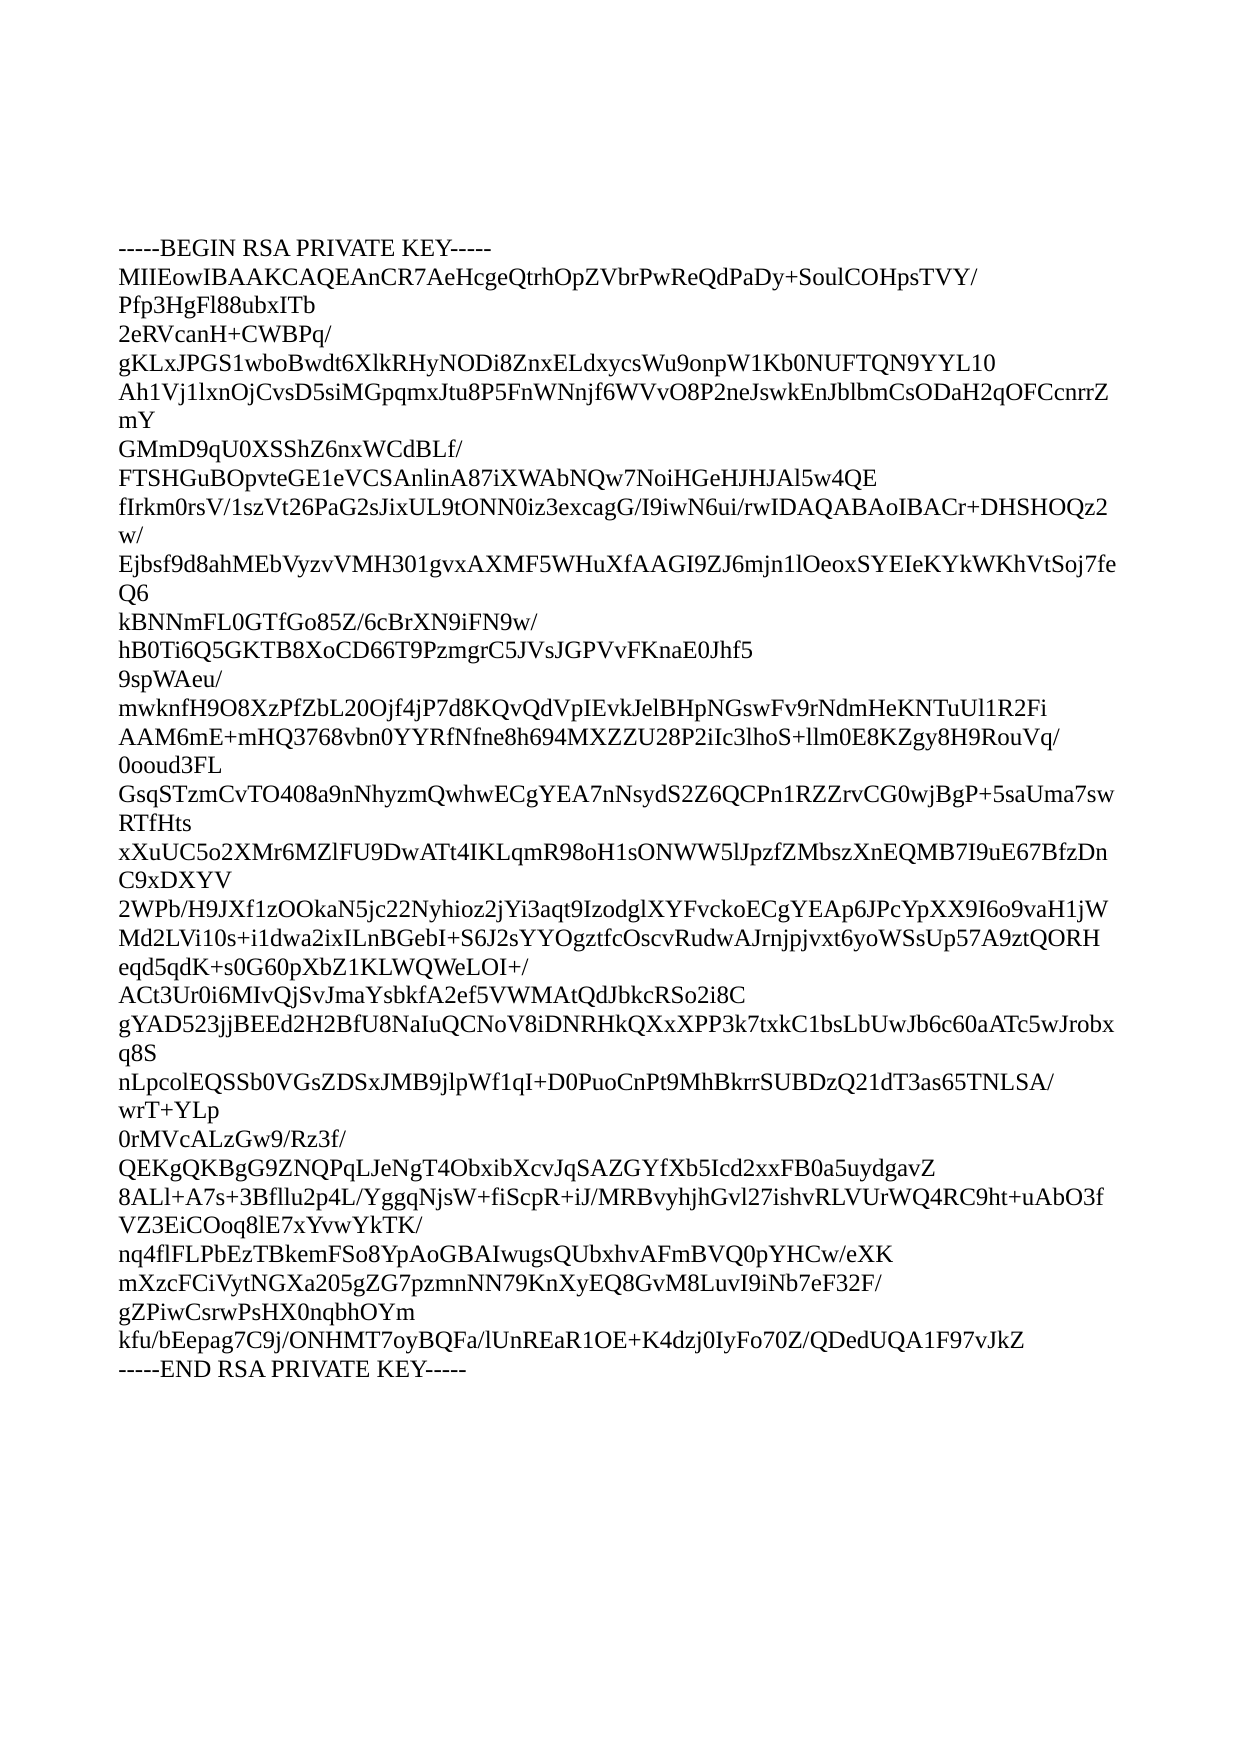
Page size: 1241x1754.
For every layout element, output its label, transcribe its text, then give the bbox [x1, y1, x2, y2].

text w/Ejbsf9d8ahMEbVyzvVMH301gvxAXMF5WHuXfAAGI9ZJ6mjn1lOeoxSYEIeKYkWKhVtSoj7feQ6 [118, 521, 1122, 607]
text Ah1Vj1lxnOjCvsD5siMGpqmxJtu8P5FnWNnjf6WVvO8P2neJswkEnJblbmCsODaH2qOFCcnrrZmY [118, 377, 1122, 434]
text mXzcFCiVytNGXa205gZG7pzmnNN79KnXyEQ8GvM8LuvI9iNb7eF32F/gZPiwCsrwPsHX0nqbhOYm [118, 1268, 1122, 1326]
text 2eRVcanH+CWBPq/gKLxJPGS1wboBwdt6XlkRHyNODi8ZnxELdxycsWu9onpW1Kb0NUFTQN9YYL10 [118, 319, 1122, 377]
text 9spWAeu/mwknfH9O8XzPfZbL20Ojf4jP7d8KQvQdVpIEvkJelBHpNGswFv9rNdmHeKNTuUl1R2Fi [118, 664, 1122, 722]
text AAM6mE+mHQ3768vbn0YYRfNfne8h694MXZZU28P2iIc3lhoS+llm0E8KZgy8H9RouVq/0ooud3FL [118, 722, 1122, 779]
text Md2LVi10s+i1dwa2ixILnBGebI+S6J2sYYOgztfcOscvRudwAJrnjpjvxt6yoWSsUp57A9ztQORH [118, 923, 1122, 952]
text kfu/bEepag7C9j/ONHMT7oyBQFa/lUnREaR1OE+K4dzj0IyFo70Z/QDedUQA1F97vJkZ [118, 1326, 1122, 1354]
text 8ALl+A7s+3Bfllu2p4L/YggqNjsW+fiScpR+iJ/MRBvyhjhGvl27ishvRLVUrWQ4RC9ht+uAbO3f [118, 1182, 1122, 1211]
text gYAD523jjBEEd2H2BfU8NaIuQCNoV8iDNRHkQXxXPP3k7txkC1bsLbUwJb6c60aATc5wJrobxq8S [118, 1009, 1122, 1067]
text GMmD9qU0XSShZ6nxWCdBLf/FTSHGuBOpvteGE1eVCSAnlinA87iXWAbNQw7NoiHGeHJHJAl5w4QE [118, 434, 1122, 492]
text fIrkm0rsV/1szVt26PaG2sJixUL9tONN0iz3excagG/I9iwN6ui/rwIDAQABAoIBACr+DHSHOQz2 [118, 492, 1122, 521]
text -----BEGIN RSA PRIVATE KEY----- [118, 233, 1122, 262]
text 2WPb/H9JXf1zOOkaN5jc22Nyhioz2jYi3aqt9IzodglXYFvckoECgYEAp6JPcYpXX9I6o9vaH1jW [118, 894, 1122, 923]
text VZ3EiCOoq8lE7xYvwYkTK/nq4flFLPbEzTBkemFSo8YpAoGBAIwugsQUbxhvAFmBVQ0pYHCw/eXK [118, 1211, 1122, 1268]
text nLpcolEQSSb0VGsZDSxJMB9jlpWf1qI+D0PuoCnPt9MhBkrrSUBDzQ21dT3as65TNLSA/wrT+YLp [118, 1067, 1122, 1124]
text MIIEowIBAAKCAQEAnCR7AeHcgeQtrhOpZVbrPwReQdPaDy+SoulCOHpsTVY/Pfp3HgFl88ubxITb [118, 262, 1122, 319]
text -----END RSA PRIVATE KEY----- [118, 1354, 1122, 1383]
text GsqSTzmCvTO408a9nNhyzmQwhwECgYEA7nNsydS2Z6QCPn1RZZrvCG0wjBgP+5saUma7swRTfHts [118, 779, 1122, 837]
text 0rMVcALzGw9/Rz3f/QEKgQKBgG9ZNQPqLJeNgT4ObxibXcvJqSAZGYfXb5Icd2xxFB0a5uydgavZ [118, 1124, 1122, 1182]
text kBNNmFL0GTfGo85Z/6cBrXN9iFN9w/hB0Ti6Q5GKTB8XoCD66T9PzmgrC5JVsJGPVvFKnaE0Jhf5 [118, 607, 1122, 664]
text xXuUC5o2XMr6MZlFU9DwATt4IKLqmR98oH1sONWW5lJpzfZMbszXnEQMB7I9uE67BfzDnC9xDXYV [118, 837, 1122, 894]
text eqd5qdK+s0G60pXbZ1KLWQWeLOI+/ACt3Ur0i6MIvQjSvJmaYsbkfA2ef5VWMAtQdJbkcRSo2i8C [118, 952, 1122, 1009]
